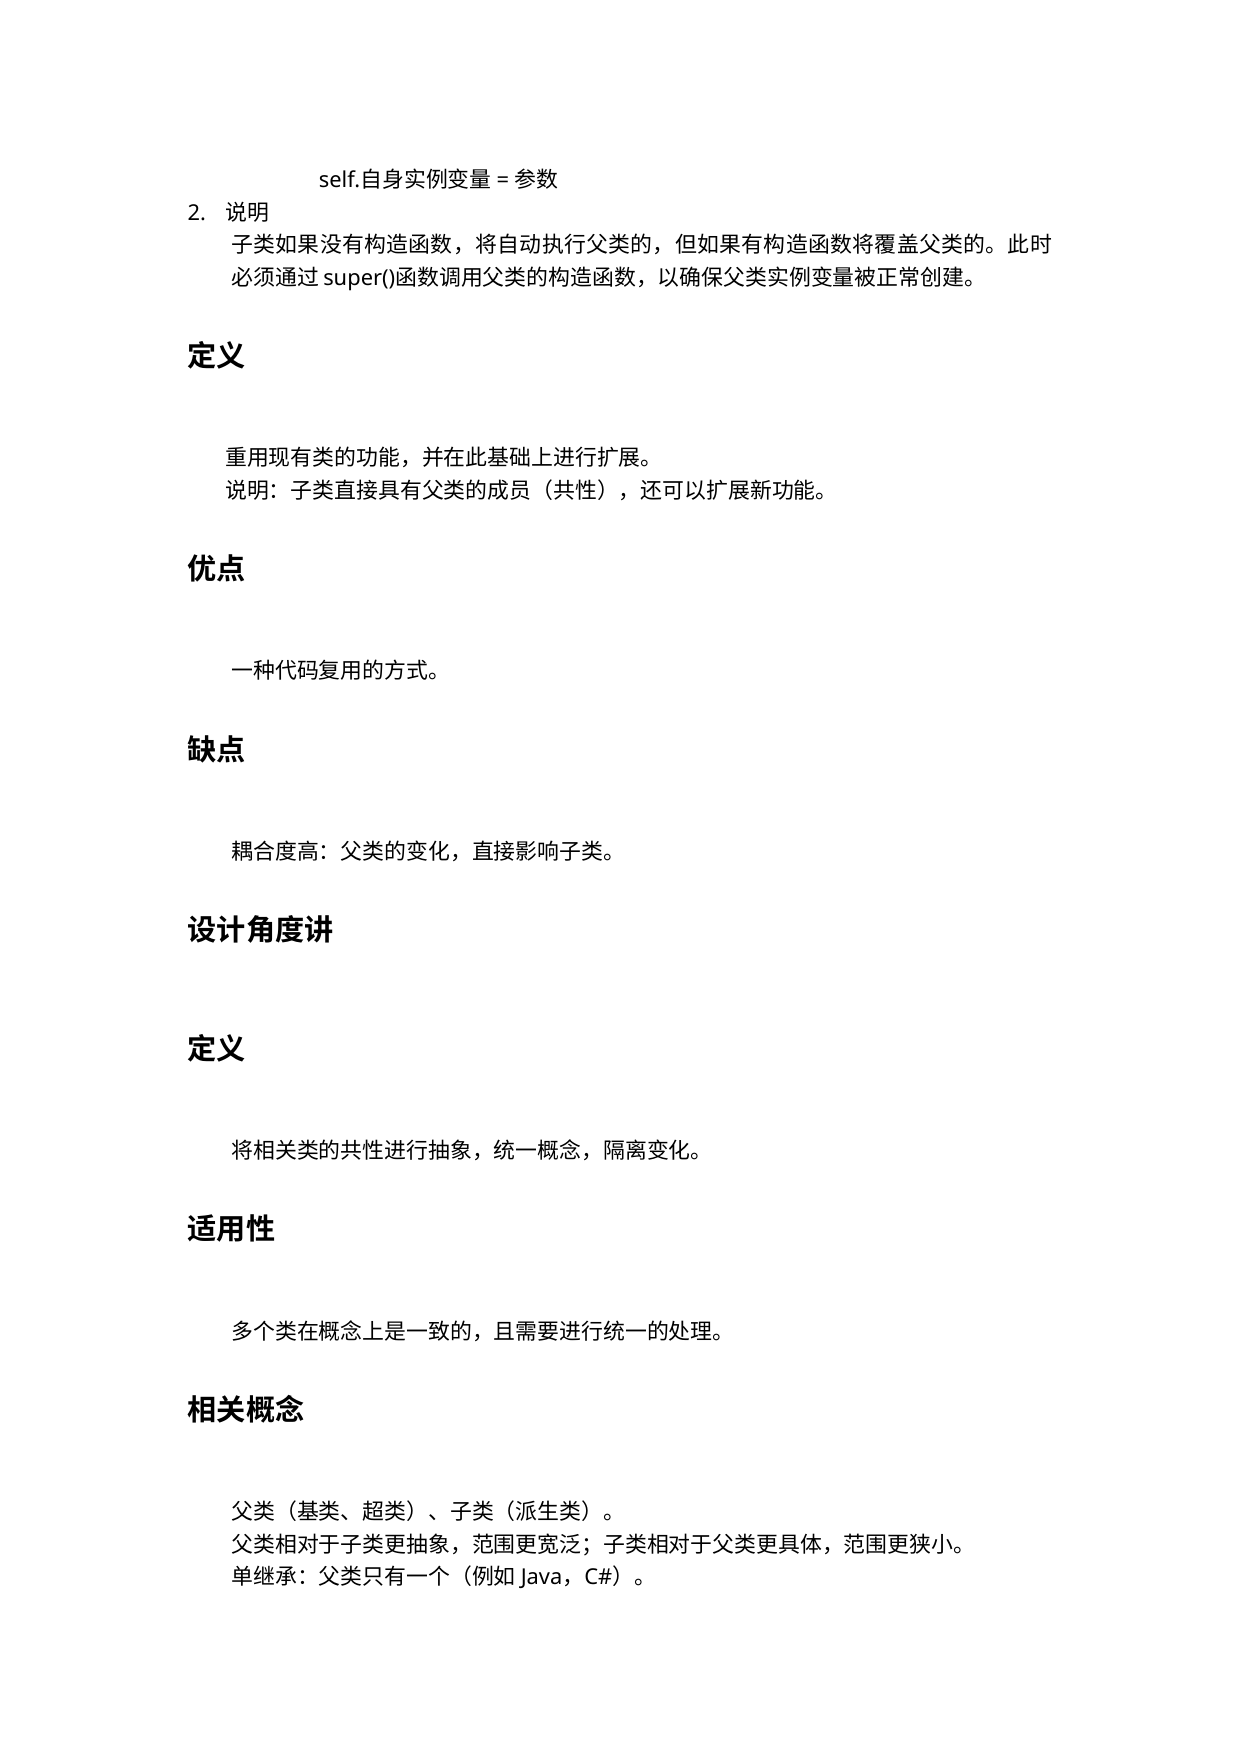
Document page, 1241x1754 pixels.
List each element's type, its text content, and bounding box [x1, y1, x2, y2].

list 说明 [187, 194, 1053, 227]
subtitle 设计角度讲 [187, 895, 1053, 960]
subtitle 定义 [187, 1014, 1053, 1079]
subtitle 相关概念 [187, 1375, 1053, 1440]
subtitle 适用性 [187, 1194, 1053, 1259]
text 一种代码复用的方式。 [187, 653, 1053, 686]
text 多个类在概念上是一致的，且需要进行统一的处理。 [187, 1313, 1053, 1346]
subtitle 优点 [187, 534, 1053, 599]
list 说明：子类直接具有父类的成员（共性），还可以扩展新功能。 [225, 472, 1053, 505]
list 重用现有类的功能，并在此基础上进行扩展。 [225, 440, 1053, 472]
text 单继承：父类只有一个（例如 Java，C#）。 [187, 1559, 1053, 1591]
text 父类（基类、超类）、子类（派生类）。 [187, 1494, 1053, 1526]
text self.自身实例变量 = 参数 [209, 162, 1053, 194]
text 耦合度高：父类的变化，直接影响子类。 [187, 833, 1053, 866]
list 子类如果没有构造函数，将自动执行父类的，但如果有构造函数将覆盖父类的。此时必须通过super()函数调用父类的构造函数，以确保父类实例变量被正常创建。 [231, 227, 1053, 292]
subtitle 定义 [187, 321, 1053, 386]
text 将相关类的共性进行抽象，统一概念，隔离变化。 [187, 1133, 1053, 1165]
subtitle 缺点 [187, 715, 1053, 780]
text 父类相对于子类更抽象，范围更宽泛；子类相对于父类更具体，范围更狭小。 [187, 1526, 1053, 1559]
